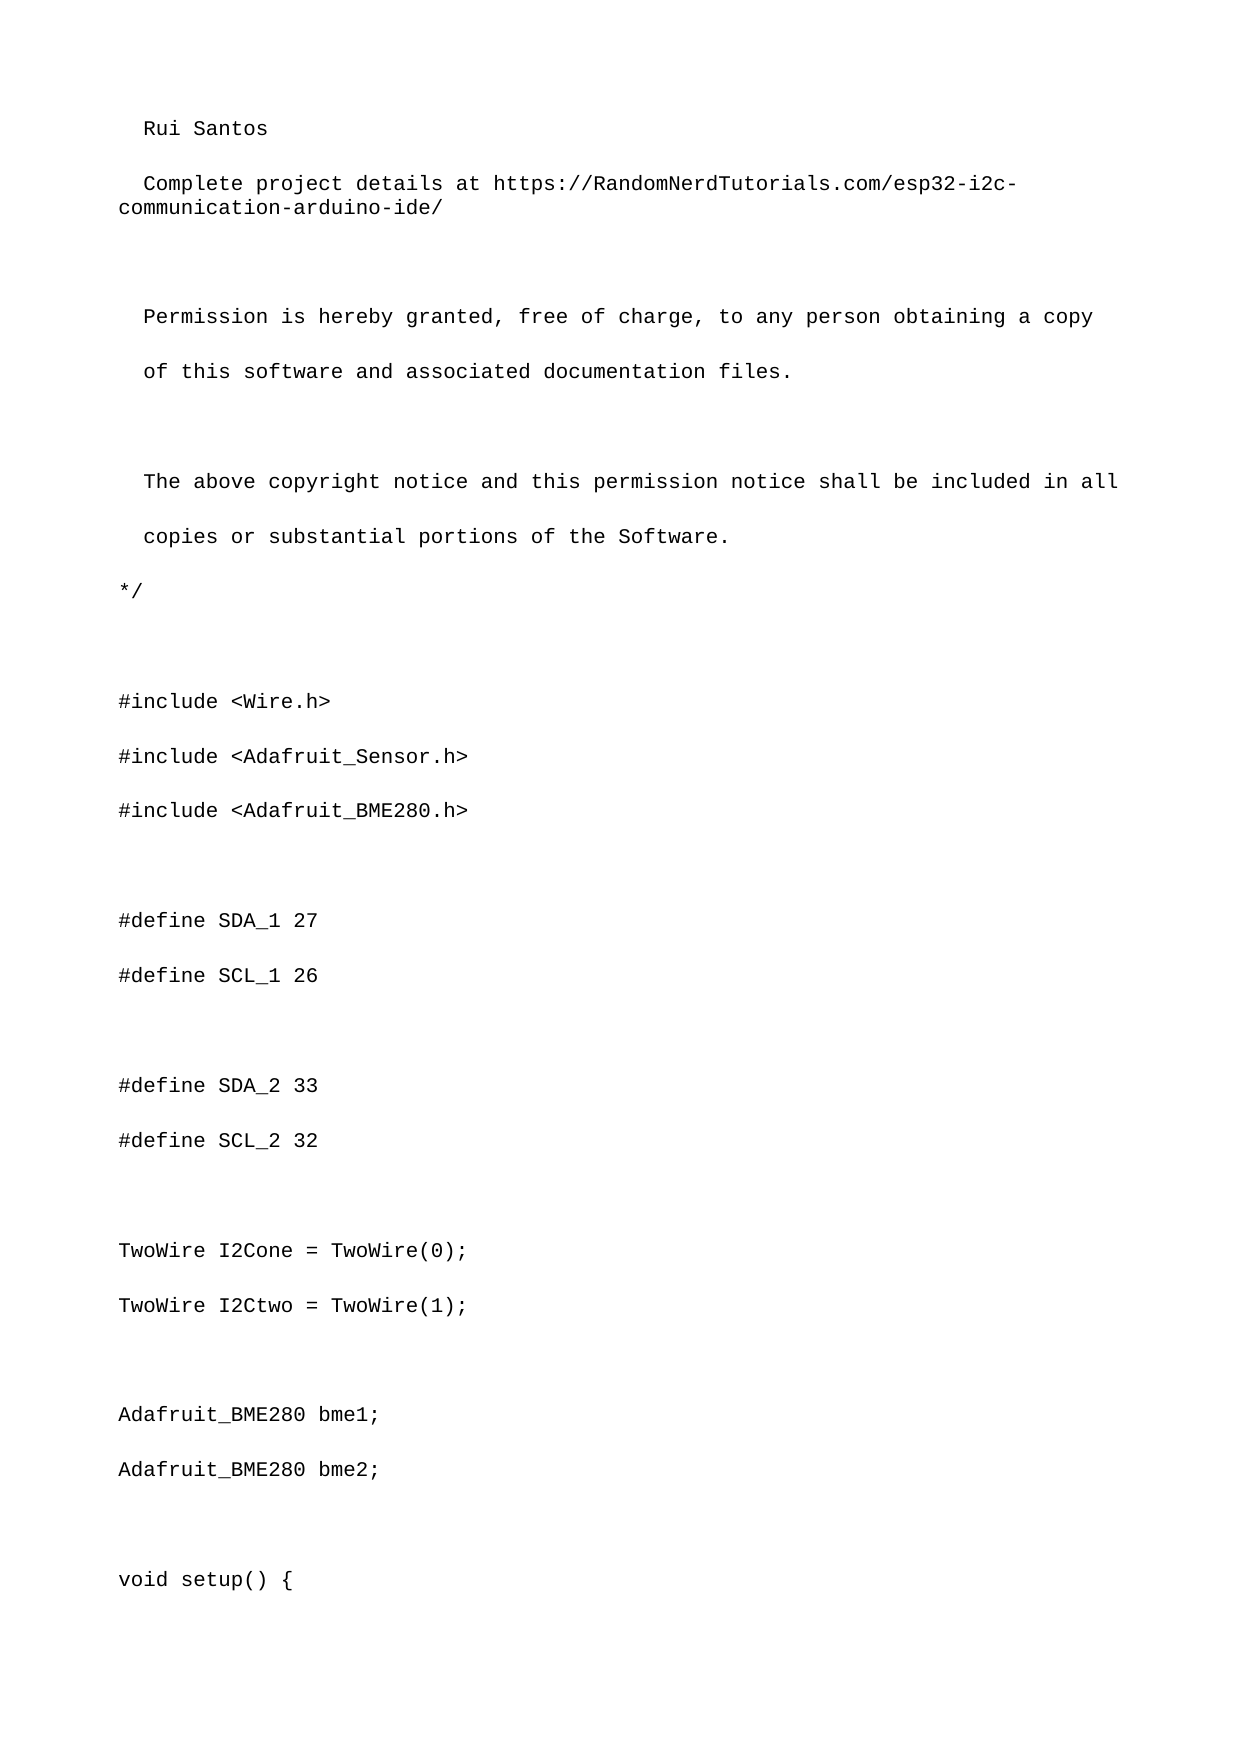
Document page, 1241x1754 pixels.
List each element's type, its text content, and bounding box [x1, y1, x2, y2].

text TwoWire I2Ctwo = TwoWire(1); [118, 1294, 1122, 1318]
text of this software and associated documentation files. [118, 361, 1122, 385]
text #define SDA_2 33 [118, 1075, 1122, 1099]
text Complete project details at https://RandomNerdTutorials.com/esp32-i2c-communication-arduino-ide/ [118, 173, 1122, 220]
text Permission is hereby granted, free of charge, to any person obtaining a copy [118, 306, 1122, 330]
text TwoWire I2Cone = TwoWire(0); [118, 1240, 1122, 1263]
text #define SCL_2 32 [118, 1130, 1122, 1153]
text void setup() { [118, 1569, 1122, 1593]
text #include <Adafruit_BME280.h> [118, 801, 1122, 824]
text The above copyright notice and this permission notice shall be included in all [118, 471, 1122, 495]
text */ [118, 581, 1122, 604]
text #include <Adafruit_Sensor.h> [118, 746, 1122, 769]
text #include <Wire.h> [118, 691, 1122, 714]
text Adafruit_BME280 bme1; [118, 1404, 1122, 1428]
text Rui Santos [118, 118, 1122, 142]
text #define SDA_1 27 [118, 910, 1122, 934]
text copies or substantial portions of the Software. [118, 526, 1122, 550]
text #define SCL_1 26 [118, 965, 1122, 989]
text Adafruit_BME280 bme2; [118, 1459, 1122, 1483]
